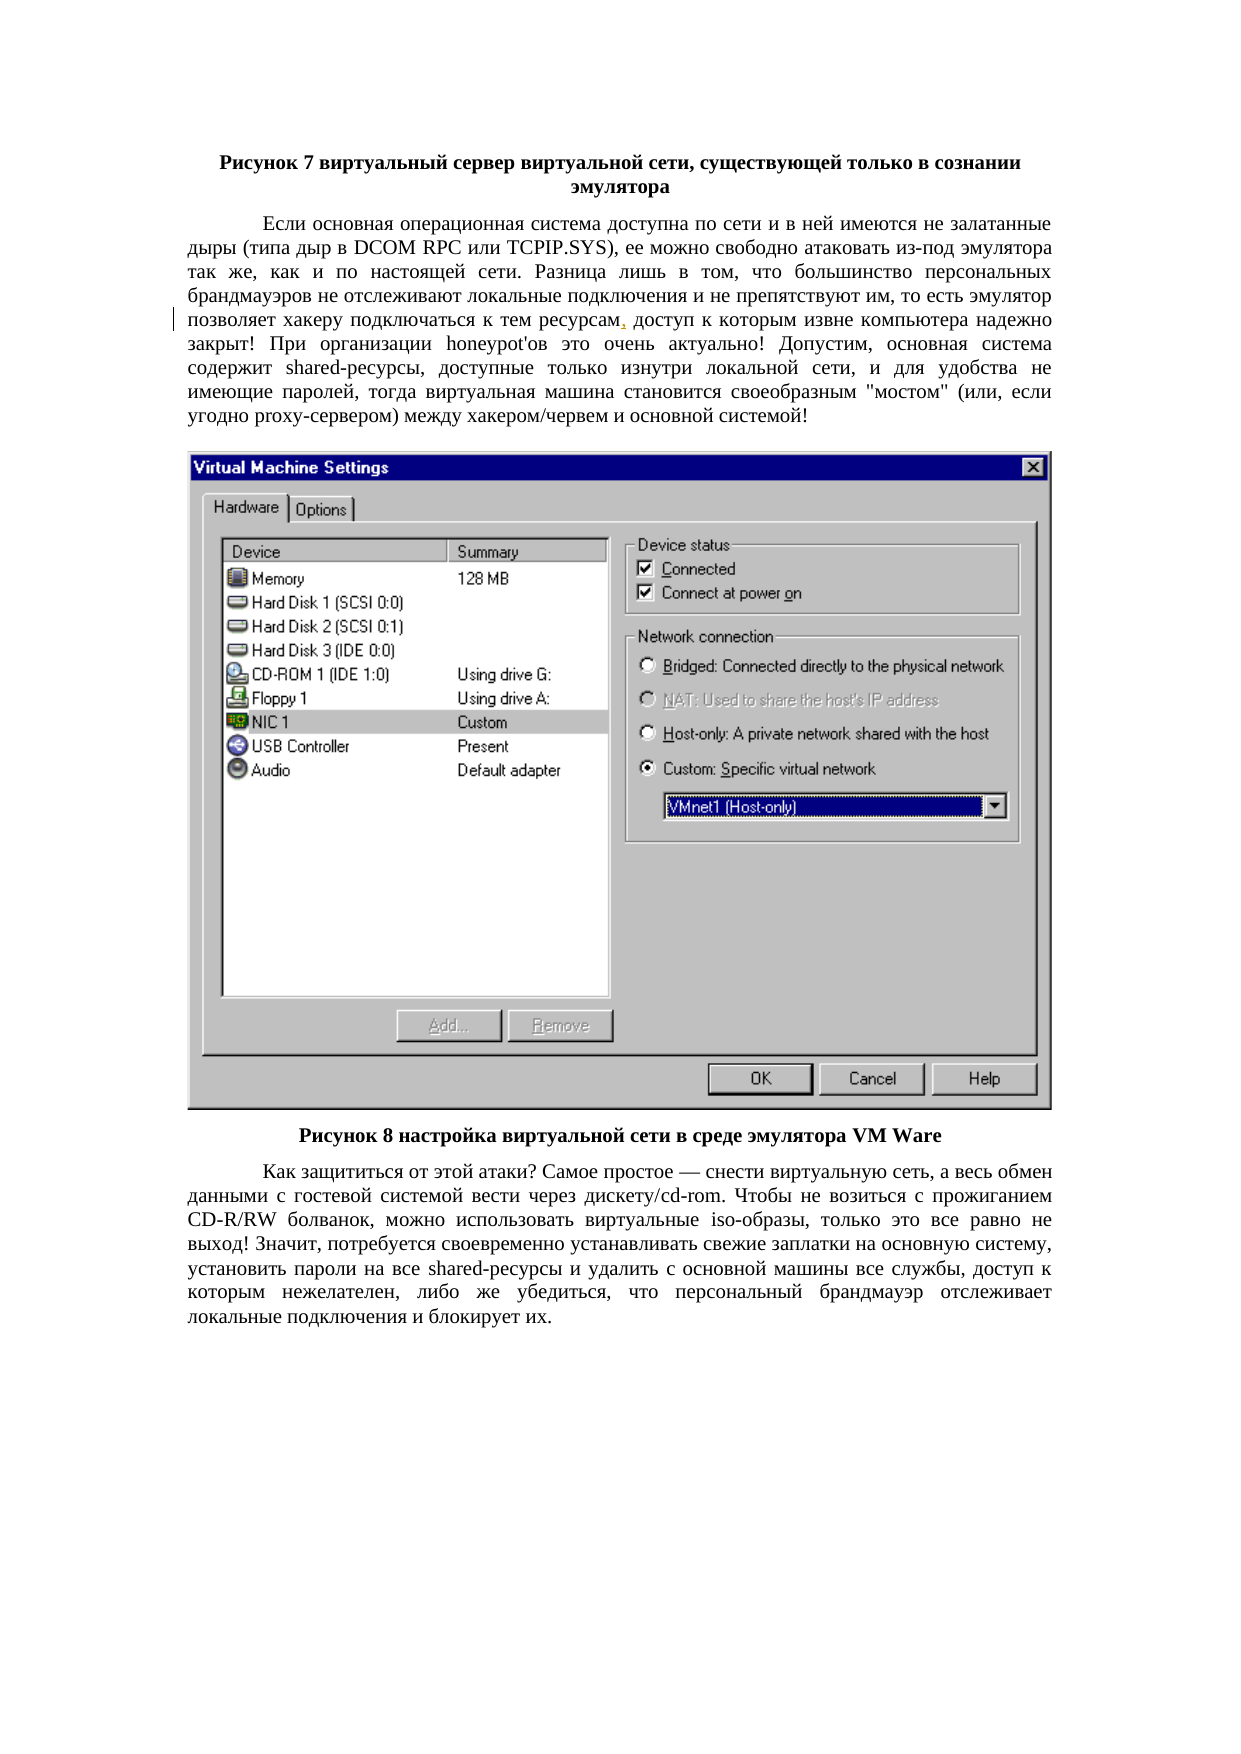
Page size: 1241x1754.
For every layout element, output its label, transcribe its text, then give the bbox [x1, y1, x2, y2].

text Рисунок 7 виртуальный сервер виртуальной сети, существующей только в сознании эмулятора [187, 150, 1053, 198]
text Рисунок 8 настройка виртуальной сети в среде эмулятора VM Ware [187, 1123, 1053, 1147]
text Если основная операционная система доступна по сети и в ней имеются не залатанные дыры (типа дыр в DCOM RPC или TCPIP.SYS), ее можно свободно атаковать из-под эмулятора так же, как и по настоящей сети. Разница лишь в том, что большинство персональных брандмауэров не отслеживают локальные подключения и не препятствуют им, то есть эмулятор позволяет хакеру подключаться к тем ресурсам, доступ к которым извне компьютера надежно закрыт! При организации honeypot'ов это очень актуально! Допустим, основная система содержит shared-ресурсы, доступные только изнутри локальной сети, и для удобства не имеющие паролей, тогда виртуальная машина становится своеобразным "мостом" (или, если угодно proxy-сервером) между хакером/червем и основной системой! [187, 211, 1053, 427]
picture [187, 451, 1052, 1110]
text Как защититься от этой атаки? Самое простое — снести виртуальную сеть, а весь обмен данными с гостевой системой вести через дискету/cd-rom. Чтобы не возиться с прожиганием CD-R/RW болванок, можно использовать виртуальные iso-образы, только это все равно не выход! Значит, потребуется своевременно устанавливать свежие заплатки на основную систему, установить пароли на все shared-ресурсы и удалить с основной машины все службы, доступ к которым нежелателен, либо же убедиться, что персональный брандмауэр отслеживает локальные подключения и блокирует их. [187, 1159, 1053, 1328]
